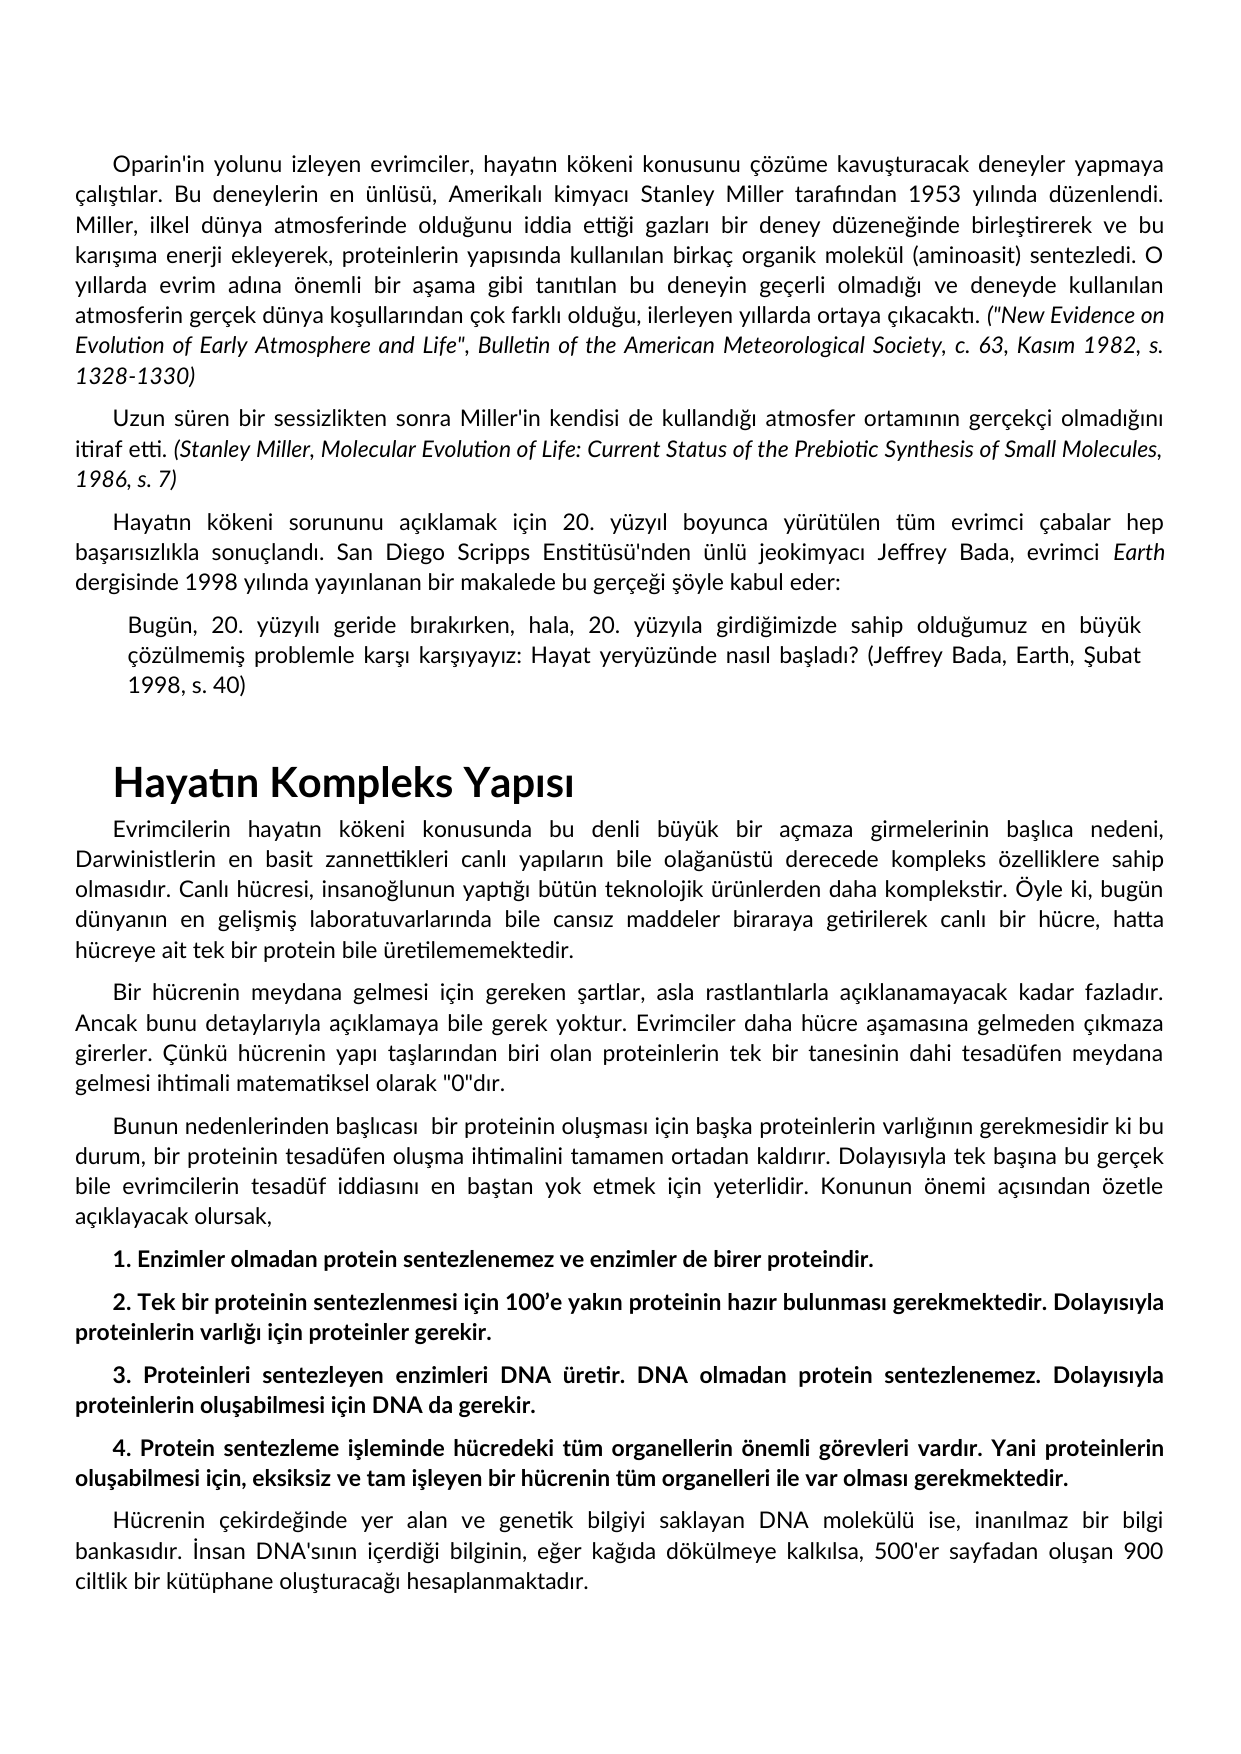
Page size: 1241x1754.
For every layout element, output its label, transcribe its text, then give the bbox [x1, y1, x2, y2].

text 3. Proteinleri sentezleyen enzimleri DNA üretir. DNA olmadan protein sentezlenemez. Dolayısıyla proteinlerin oluşabilmesi için DNA da gerekir. [75, 1360, 1165, 1418]
text Oparin'in yolunu izleyen evrimciler, hayatın kökeni konusunu çözüme kavuşturacak deneyler yapmaya çalıştılar. Bu deneylerin en ünlüsü, Amerikalı kimyacı Stanley Miller tarafından 1953 yılında düzenlendi. Miller, ilkel dünya atmosferinde olduğunu iddia ettiği gazları bir deney düzeneğinde birleştirerek ve bu karışıma enerji ekleyerek, proteinlerin yapısında kullanılan birkaç organik molekül (aminoasit) sentezledi. O yıllarda evrim adına önemli bir aşama gibi tanıtılan bu deneyin geçerli olmadığı ve deneyde kullanılan atmosferin gerçek dünya koşullarından çok farklı olduğu, ilerleyen yıllarda ortaya çıkacaktı. ("New Evidence on Evolution of Early Atmosphere and Life", Bulletin of the American Meteorological Society, c. 63, Kasım 1982, s. 1328-1330) [75, 150, 1165, 389]
text 2. Tek bir proteinin sentezlenmesi için 100’e yakın proteinin hazır bulunması gerekmektedir. Dolayısıyla proteinlerin varlığı için proteinler gerekir. [75, 1287, 1165, 1345]
text Uzun süren bir sessizlikten sonra Miller'in kendisi de kullandığı atmosfer ortamının gerçekçi olmadığını itiraf etti. (Stanley Miller, Molecular Evolution of Life: Current Status of the Prebiotic Synthesis of Small Molecules, 1986, s. 7) [75, 404, 1165, 492]
text Hücrenin çekirdeğinde yer alan ve genetik bilgiyi saklayan DNA molekülü ise, inanılmaz bir bilgi bankasıdır. İnsan DNA'sının içerdiği bilginin, eğer kağıda dökülmeye kalkılsa, 500'er sayfadan oluşan 900 ciltlik bir kütüphane oluşturacağı hesaplanmaktadır. [75, 1506, 1165, 1594]
text Bunun nedenlerinden başlıcası bir proteinin oluşması için başka proteinlerin varlığının gerekmesidir ki bu durum, bir proteinin tesadüfen oluşma ihtimalini tamamen ortadan kaldırır. Dolayısıyla tek başına bu gerçek bile evrimcilerin tesadüf iddiasını en baştan yok etmek için yeterlidir. Konunun önemi açısından özetle açıklayacak olursak, [75, 1111, 1165, 1229]
text 4. Protein sentezleme işleminde hücredeki tüm organellerin önemli görevleri vardır. Yani proteinlerin oluşabilmesi için, eksiksiz ve tam işleyen bir hücrenin tüm organelleri ile var olması gerekmektedir. [75, 1433, 1165, 1491]
text Evrimcilerin hayatın kökeni konusunda bu denli büyük bir açmaza girmelerinin başlıca nedeni, Darwinistlerin en basit zannettikleri canlı yapıların bile olağanüstü derecede kompleks özelliklere sahip olmasıdır. Canlı hücresi, insanoğlunun yaptığı bütün teknolojik ürünlerden daha komplekstir. Öyle ki, bugün dünyanın en gelişmiş laboratuvarlarında bile cansız maddeler biraraya getirilerek canlı bir hücre, hatta hücreye ait tek bir protein bile üretilememektedir. [75, 814, 1165, 963]
text Bugün, 20. yüzyılı geride bırakırken, hala, 20. yüzyıla girdiğimizde sahip olduğumuz en büyük çözülmemiş problemle karşı karşıyayız: Hayat yeryüzünde nasıl başladı? (Jeffrey Bada, Earth, Şubat 1998, s. 40) [127, 610, 1143, 698]
text 1. Enzimler olmadan protein sentezlenemez ve enzimler de birer proteindir. [75, 1245, 1165, 1272]
text Bir hücrenin meydana gelmesi için gereken şartlar, asla rastlantılarla açıklanamayacak kadar fazladır. Ancak bunu detaylarıyla açıklamaya bile gerek yoktur. Evrimciler daha hücre aşamasına gelmeden çıkmaza girerler. Çünkü hücrenin yapı taşlarından biri olan proteinlerin tek bir tanesinin dahi tesadüfen meydana gelmesi ihtimali matematiksel olarak "0"dır. [75, 978, 1165, 1096]
text Hayatın kökeni sorununu açıklamak için 20. yüzyıl boyunca yürütülen tüm evrimci çabalar hep başarısızlıkla sonuçlandı. San Diego Scripps Enstitüsü'nden ünlü jeokimyacı Jeffrey Bada, evrimci Earth dergisinde 1998 yılında yayınlanan bir makalede bu gerçeği şöyle kabul eder: [75, 507, 1165, 595]
subtitle Hayatın Kompleks Yapısı [112, 756, 1165, 806]
